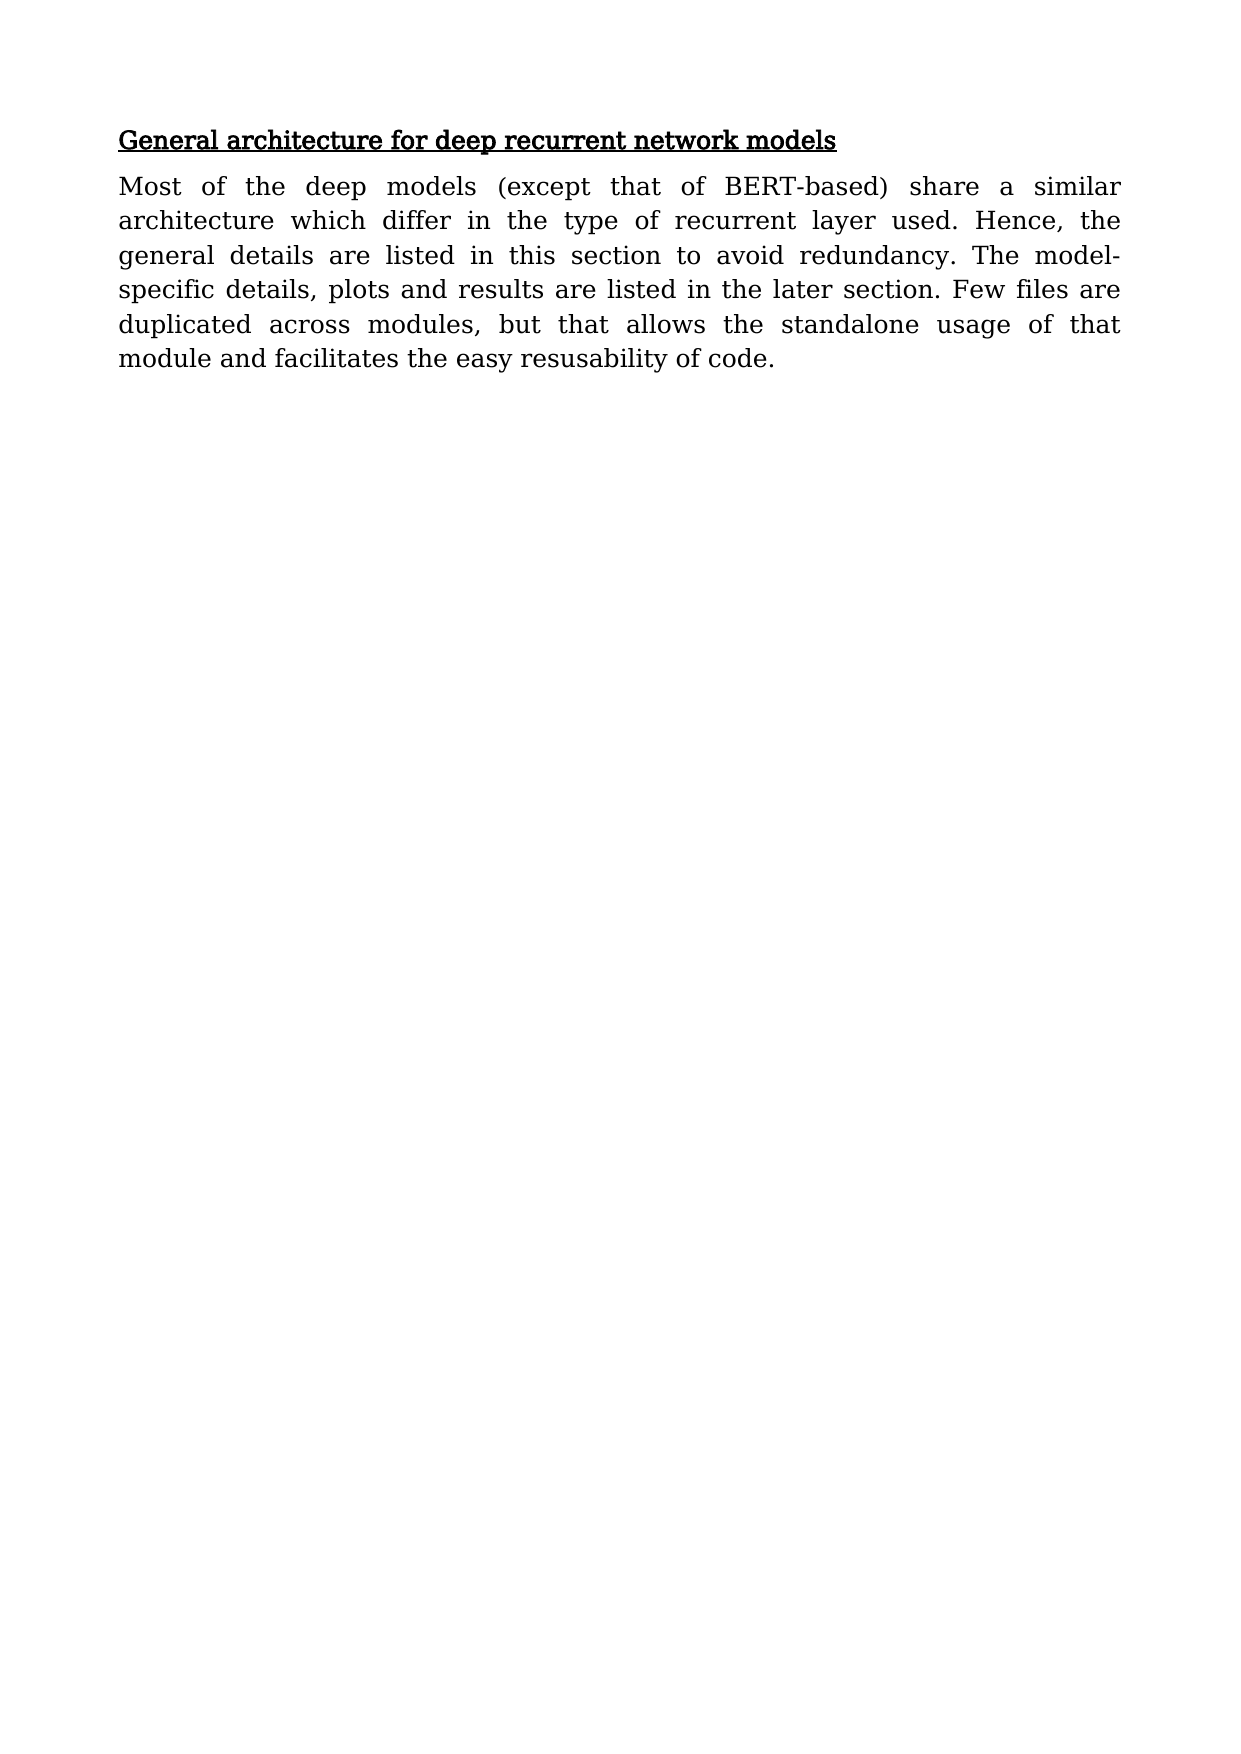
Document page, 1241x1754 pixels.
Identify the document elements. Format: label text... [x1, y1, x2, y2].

text General architecture for deep recurrent network models [118, 124, 1122, 154]
text Most of the deep models (except that of BERT-based) share a similar architecture which differ in the type of recurrent layer used. Hence, the general details are listed in this section to avoid redundancy. The model-specific details, plots and results are listed in the later section. Few files are duplicated across modules, but that allows the standalone usage of that module and facilitates the easy resusability of code. [118, 170, 1122, 373]
